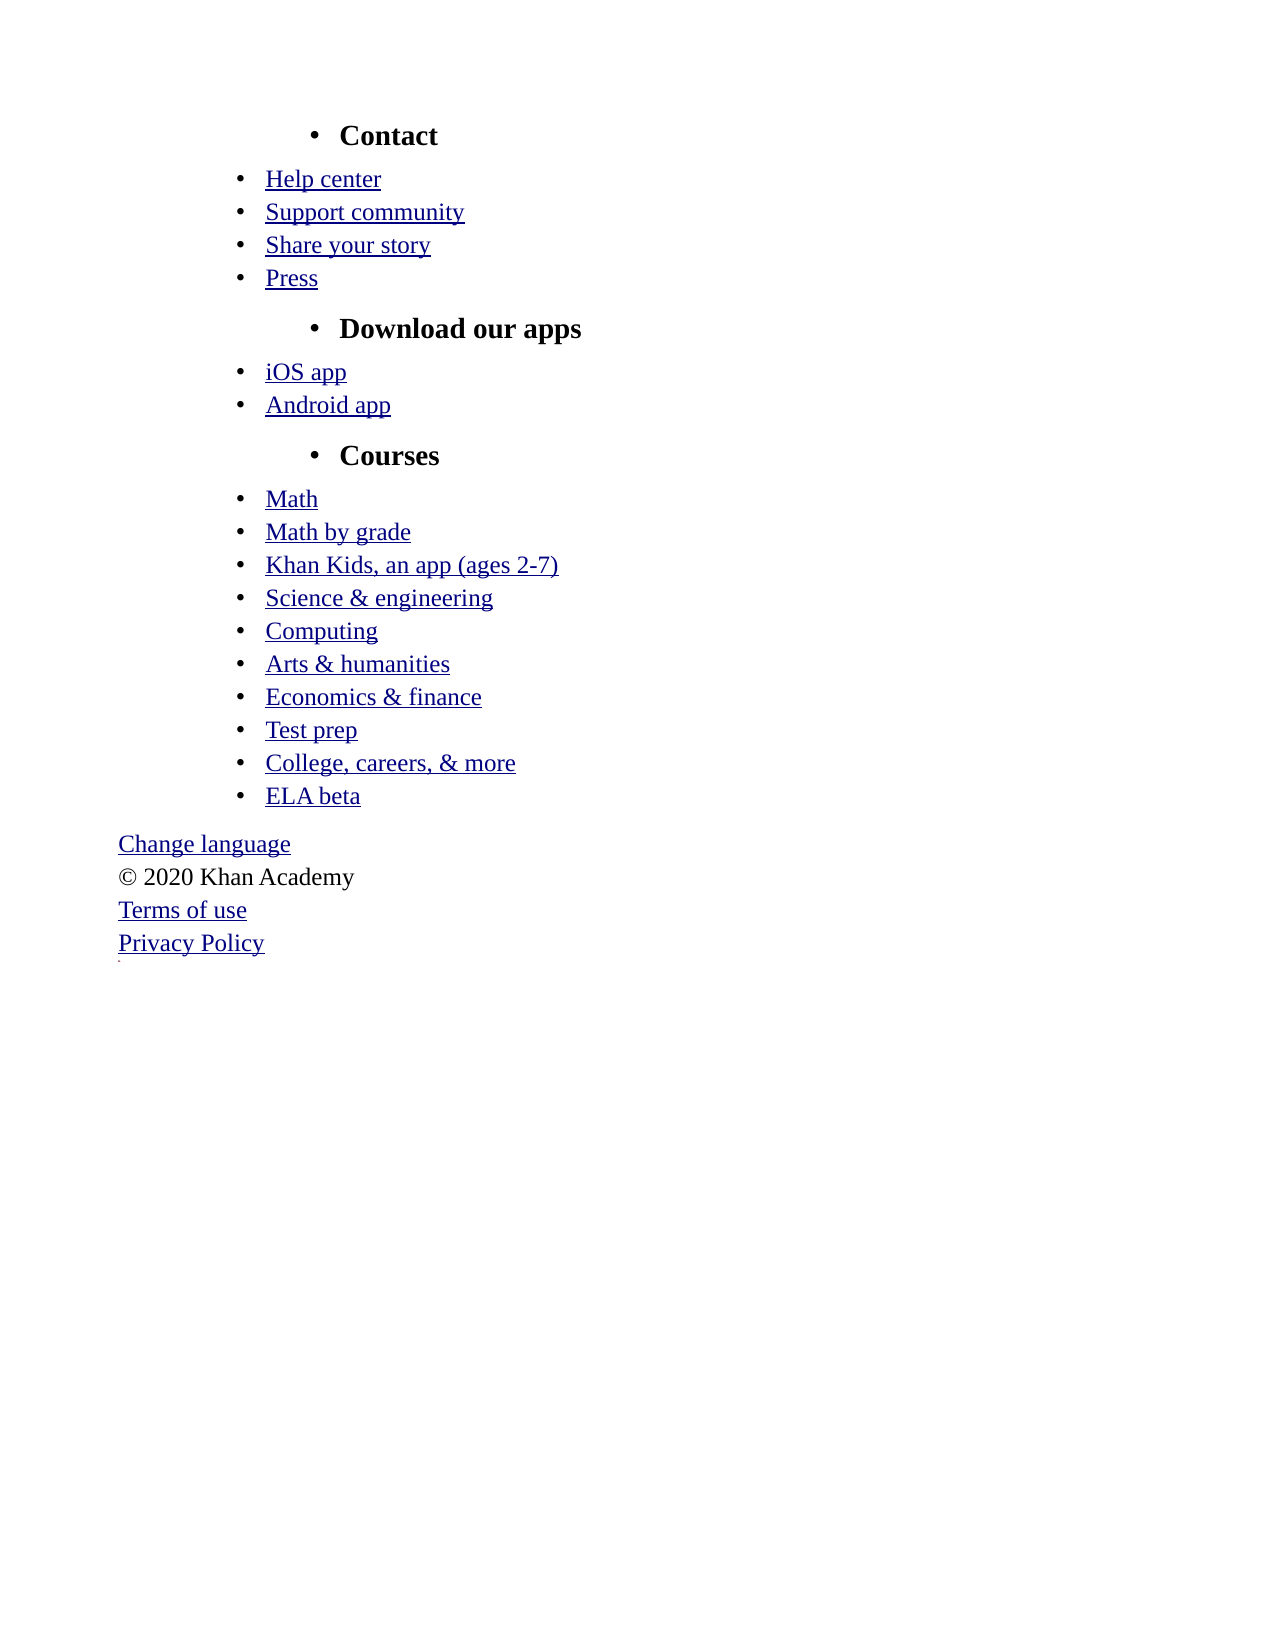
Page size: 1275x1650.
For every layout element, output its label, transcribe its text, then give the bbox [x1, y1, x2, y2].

list Computing [236, 616, 1157, 645]
list Science & engineering [236, 583, 1157, 612]
list Press [236, 263, 1157, 292]
list Android app [236, 390, 1157, 419]
text Change language [118, 829, 1157, 857]
list Help center [236, 164, 1157, 193]
list Economics & finance [236, 682, 1157, 711]
text Privacy Policy [118, 928, 1157, 956]
list College, careers, & more [236, 748, 1157, 777]
list iOS app [236, 357, 1157, 386]
list Support community [236, 197, 1157, 226]
subtitle Courses [309, 438, 1157, 471]
list Math by grade [236, 517, 1157, 546]
text © 2020 Khan Academy [118, 862, 1157, 890]
text Terms of use [118, 895, 1157, 923]
list Share your story [236, 230, 1157, 259]
list Khan Kids, an app (ages 2-7) [236, 550, 1157, 579]
list Arts & humanities [236, 649, 1157, 678]
list Math [236, 484, 1157, 513]
list ELA beta [236, 781, 1157, 810]
subtitle Contact [309, 118, 1157, 152]
subtitle Download our apps [309, 311, 1157, 344]
list Test prep [236, 715, 1157, 744]
